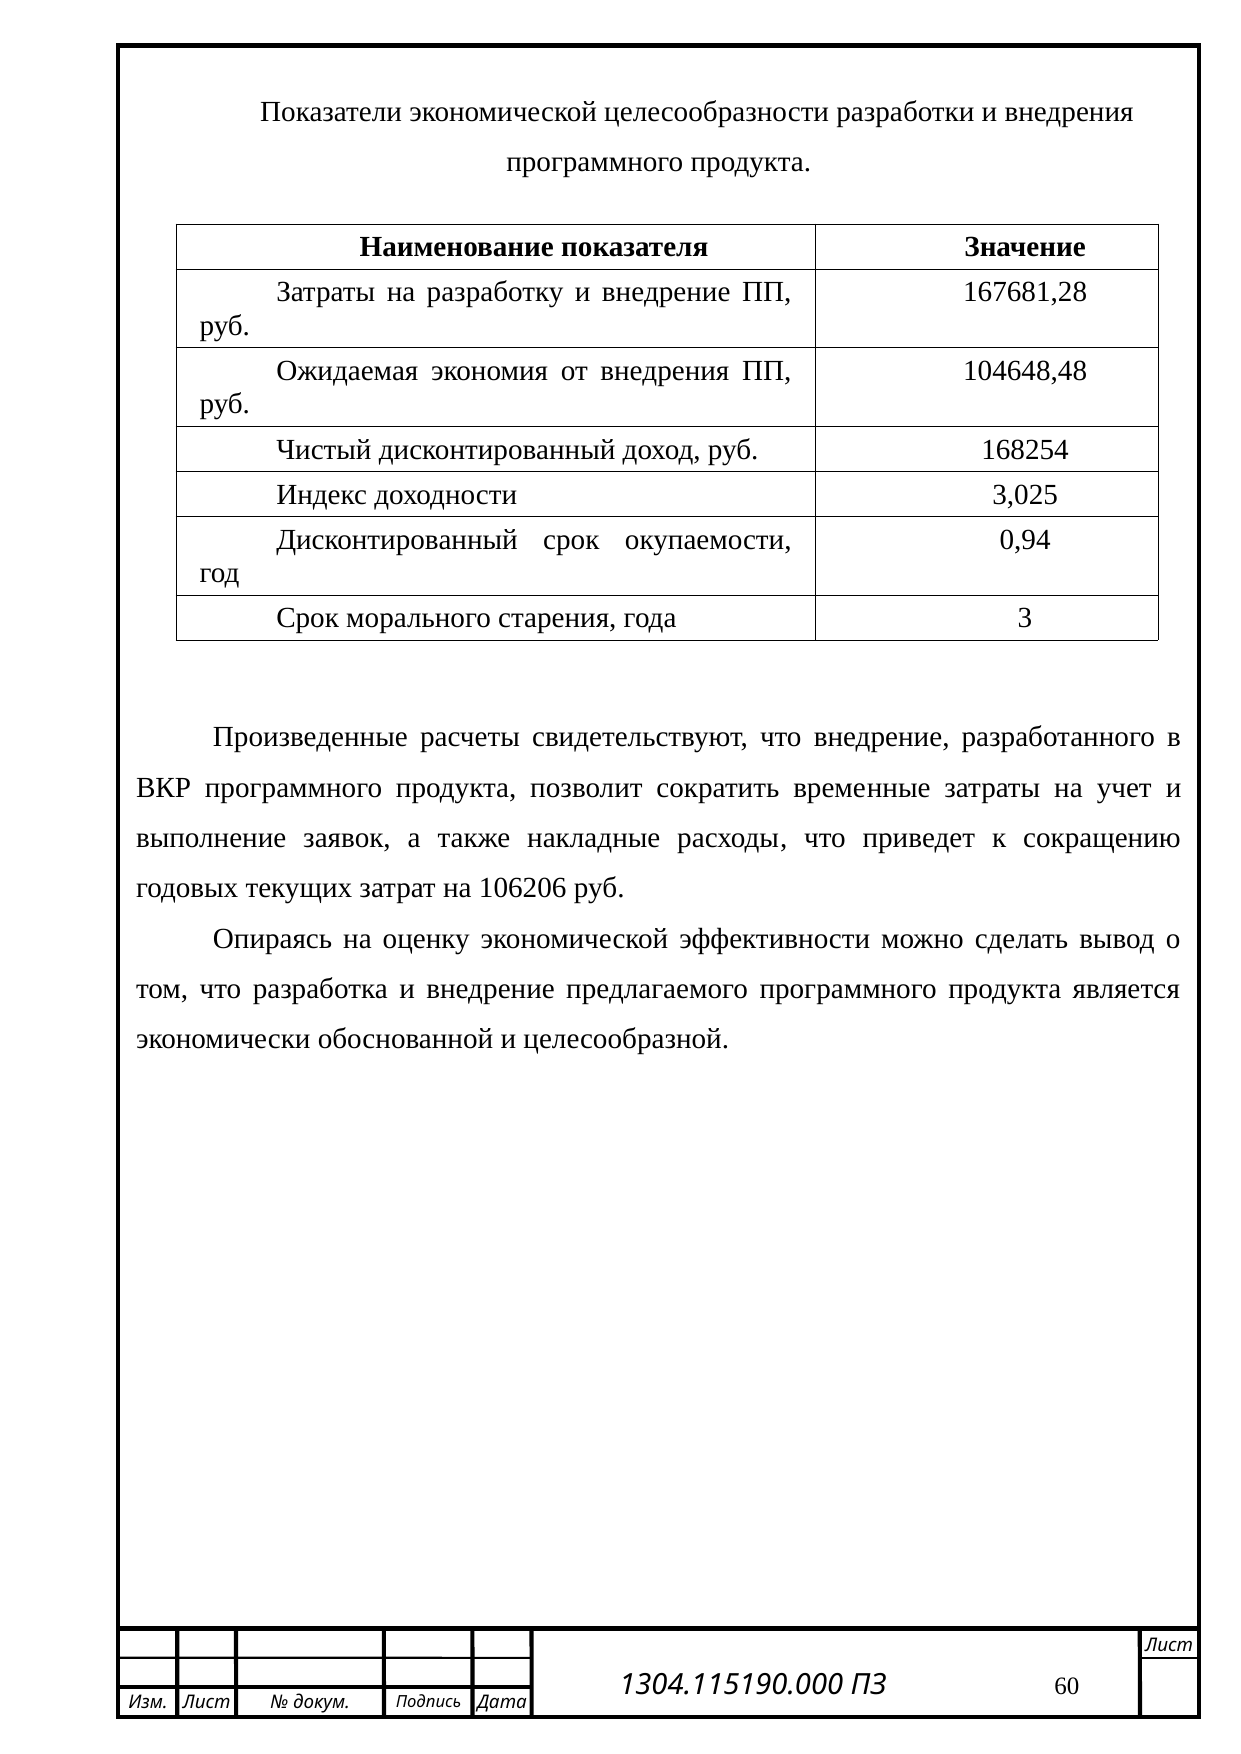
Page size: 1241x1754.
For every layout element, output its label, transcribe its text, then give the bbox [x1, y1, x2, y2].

table_cell 3,025 [816, 472, 1158, 516]
text Опираясь на оценку экономической эффективности можно сделать вывод о том, что разработка и внедрение предлагаемого программного продукта является экономически обоснованной и целесообразной. [136, 921, 1181, 1055]
table_cell 104648,48 [816, 348, 1158, 426]
table_cell Чистый дисконтированный доход, руб. [177, 427, 815, 471]
table_header Значение [816, 225, 1158, 269]
table_cell Дисконтированный срок окупаемости, год [177, 517, 815, 595]
table_cell Ожидаемая экономия от внедрения ПП, руб. [177, 348, 815, 426]
text Показатели экономической целесообразности разработки и внедрения программного продукта. [136, 94, 1181, 178]
table_header Наименование показателя [177, 225, 815, 269]
table_cell 3 [816, 596, 1158, 640]
table_cell 0,94 [816, 517, 1158, 595]
table_cell 168254 [816, 427, 1158, 471]
table_cell Срок морального старения, года [177, 596, 815, 640]
table_cell Индекс доходности [177, 472, 815, 516]
text Произведенные расчеты свидетельствуют, что внедрение, разработанного в ВКР программного продукта, позволит сократить временные затраты на учет и выполнение заявок, а также накладные расходы, что приведет к сокращению годовых текущих затрат на 106206 руб. [136, 719, 1181, 904]
table_cell 167681,28 [816, 270, 1158, 347]
table_cell Затраты на разработку и внедрение ПП, руб. [177, 270, 815, 347]
